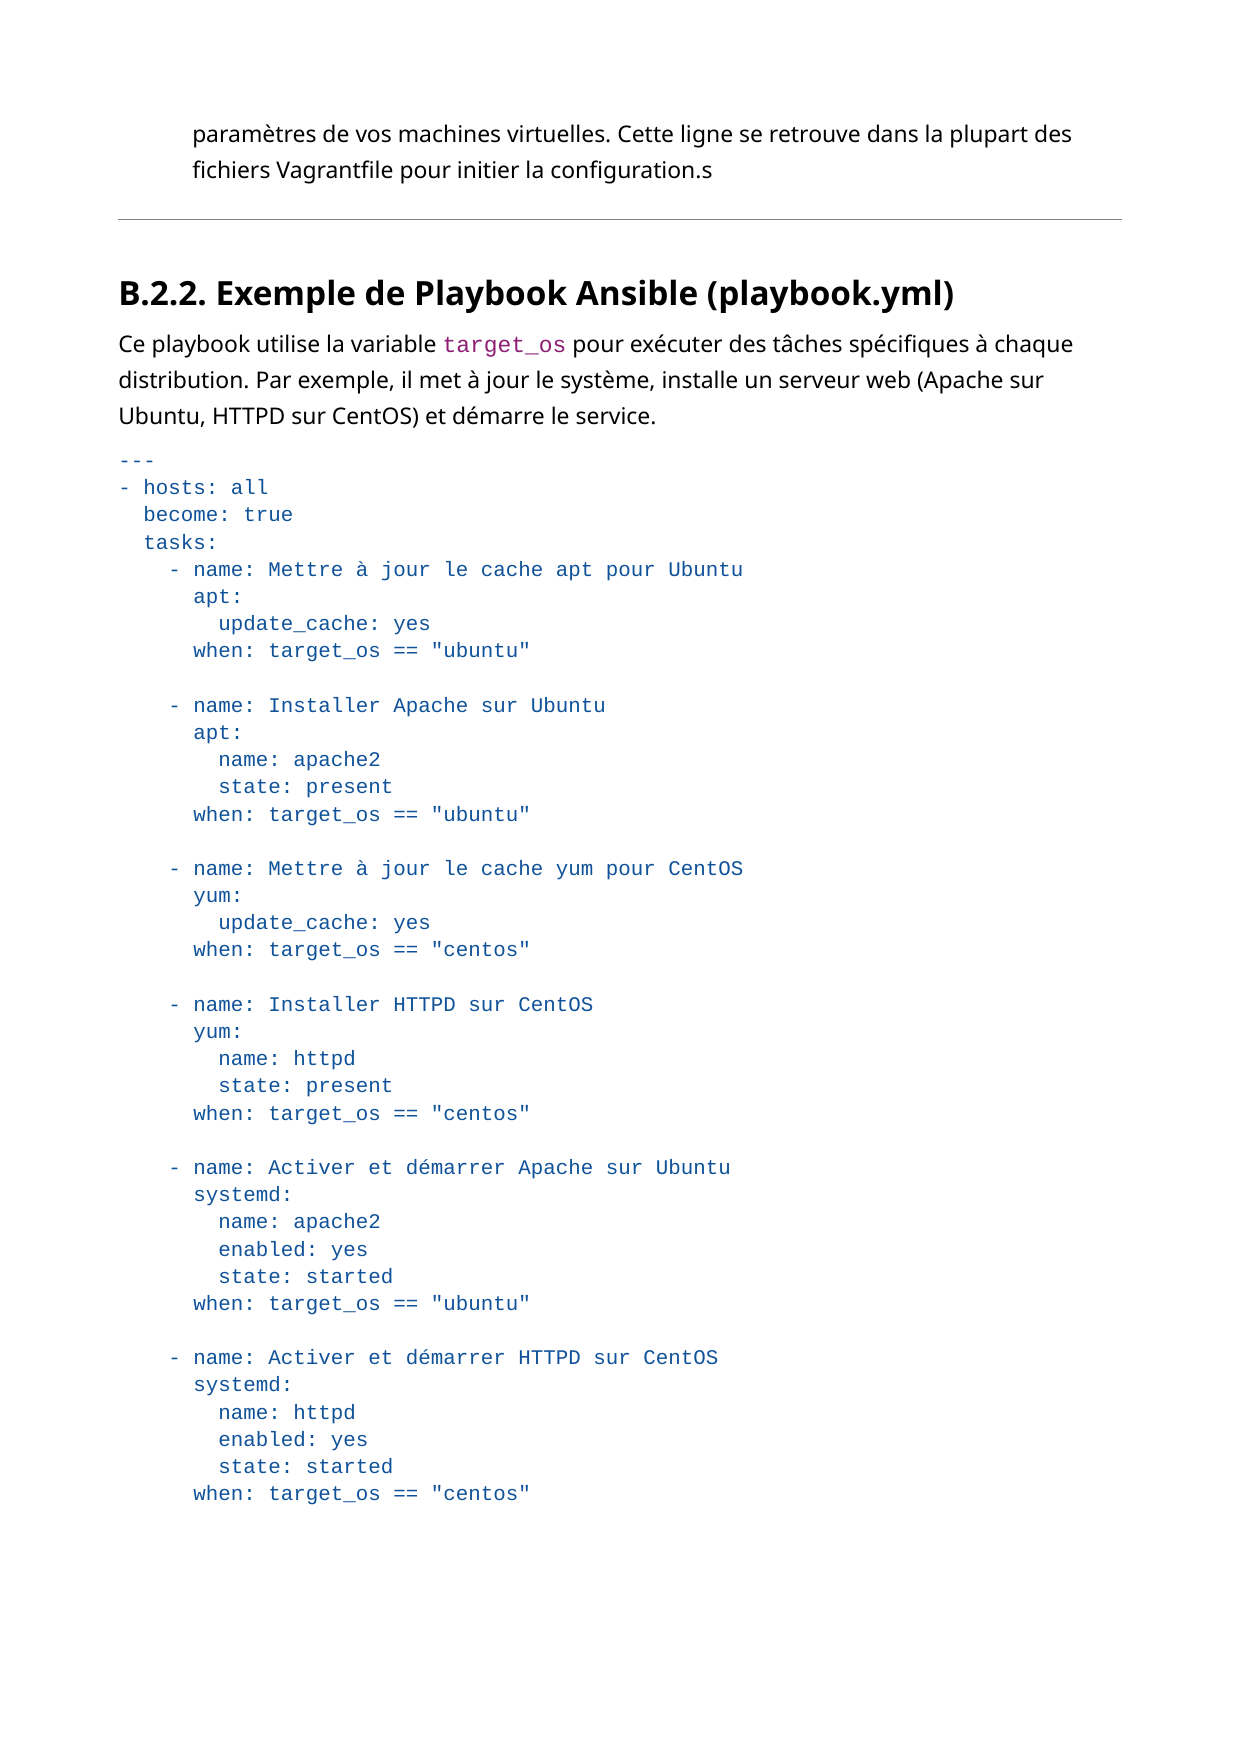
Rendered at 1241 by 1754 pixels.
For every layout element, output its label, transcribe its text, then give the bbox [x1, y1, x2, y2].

text systemd: [118, 1184, 1122, 1208]
text apt: [118, 586, 1122, 610]
text Ce playbook utilise la variable target_os pour exécuter des tâches spécifiques à chaque distribution. Par exemple, il met à jour le système, installe un serveur web (Apache sur Ubuntu, HTTPD sur CentOS) et démarre le service. [118, 328, 1122, 431]
text become: true [118, 504, 1122, 528]
text state: present [118, 776, 1122, 800]
text - name: Installer HTTPD sur CentOS [118, 994, 1122, 1017]
text --- [118, 450, 1122, 474]
text update_cache: yes [118, 912, 1122, 936]
text - name: Installer Apache sur Ubuntu [118, 695, 1122, 718]
text - name: Activer et démarrer Apache sur Ubuntu [118, 1157, 1122, 1181]
text state: started [118, 1266, 1122, 1289]
text yum: [118, 1021, 1122, 1045]
list paramètres de vos machines virtuelles. Cette ligne se retrouve dans la plupart des fichiers Vagrantfile pour initier la configuration.s [162, 118, 1122, 185]
text name: httpd [118, 1048, 1122, 1072]
text when: target_os == "centos" [118, 1103, 1122, 1126]
text name: apache2 [118, 1211, 1122, 1235]
text systemd: [118, 1374, 1122, 1398]
text name: apache2 [118, 749, 1122, 773]
text enabled: yes [118, 1429, 1122, 1452]
text when: target_os == "centos" [118, 1483, 1122, 1507]
text enabled: yes [118, 1238, 1122, 1262]
text update_cache: yes [118, 613, 1122, 637]
text when: target_os == "ubuntu" [118, 803, 1122, 827]
text - hosts: all [118, 477, 1122, 501]
text yum: [118, 885, 1122, 909]
text - name: Mettre à jour le cache apt pour Ubuntu [118, 559, 1122, 582]
text tasks: [118, 532, 1122, 555]
text - name: Activer et démarrer HTTPD sur CentOS [118, 1347, 1122, 1371]
text state: present [118, 1075, 1122, 1099]
text state: started [118, 1456, 1122, 1480]
text - name: Mettre à jour le cache yum pour CentOS [118, 858, 1122, 882]
text name: httpd [118, 1402, 1122, 1425]
text when: target_os == "ubuntu" [118, 1293, 1122, 1317]
subtitle B.2.2. Exemple de Playbook Ansible (playbook.yml) [118, 270, 1122, 315]
text when: target_os == "ubuntu" [118, 640, 1122, 664]
text apt: [118, 722, 1122, 746]
text when: target_os == "centos" [118, 939, 1122, 963]
